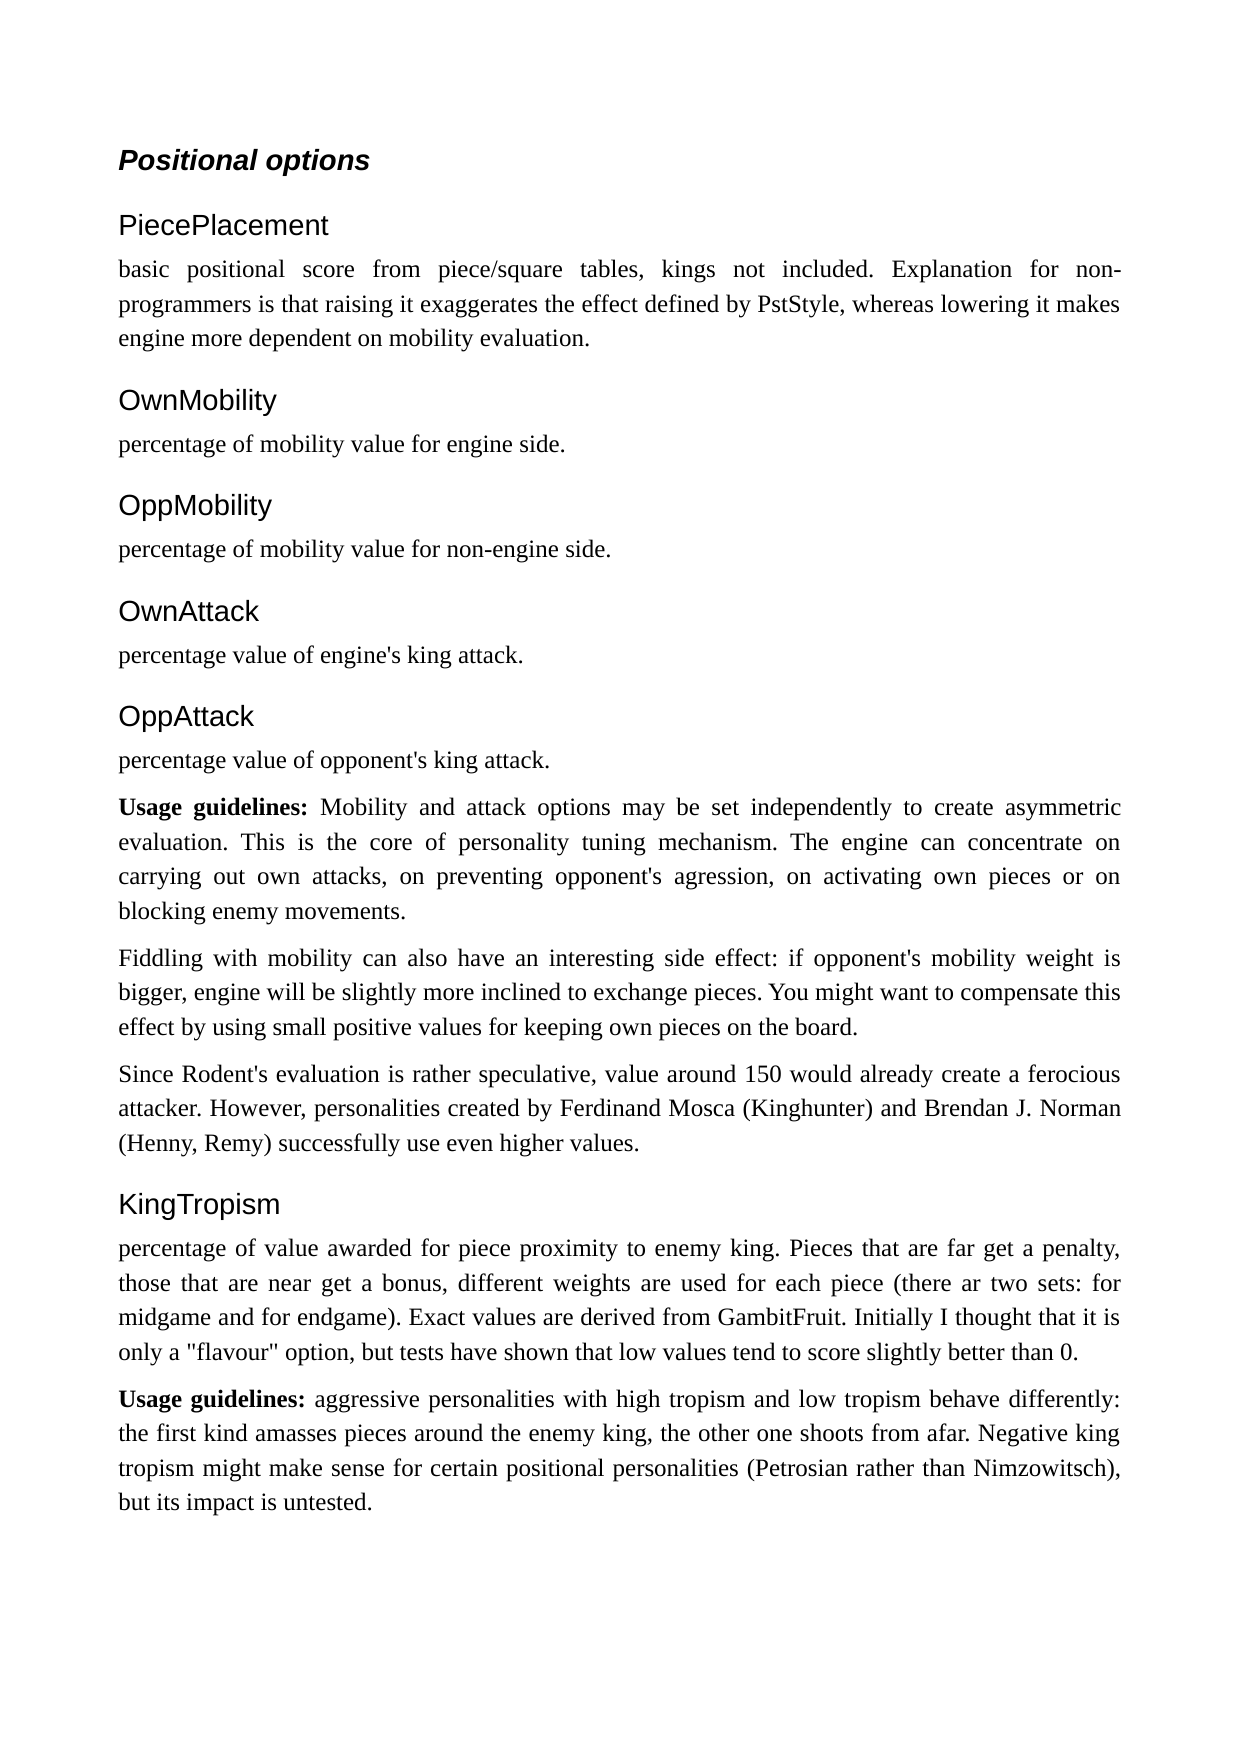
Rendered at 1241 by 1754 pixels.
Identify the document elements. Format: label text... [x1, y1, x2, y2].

text percentage of mobility value for non-engine side. [118, 534, 1122, 563]
text percentage value of opponent's king attack. [118, 745, 1122, 774]
text percentage of mobility value for engine side. [118, 429, 1122, 458]
text percentage of value awarded for piece proximity to enemy king. Pieces that are far get a penalty, those that are near get a bonus, different weights are used for each piece (there ar two sets: for midgame and for endgame). Exact values are derived from GambitFruit. Initially I thought that it is only a "flavour" option, but tests have shown that low values tend to score slightly better than 0. [118, 1233, 1122, 1365]
subtitle OwnAttack [118, 594, 1122, 627]
text Since Rodent's evaluation is rather speculative, value around 150 would already create a ferocious attacker. However, personalities created by Ferdinand Mosca (Kinghunter) and Brendan J. Norman (Henny, Remy) successfully use even higher values. [118, 1059, 1122, 1156]
text Fiddling with mobility can also have an interesting side effect: if opponent's mobility weight is bigger, engine will be slightly more inclined to exchange pieces. You might want to compensate this effect by using small positive values for keeping own pieces on the board. [118, 943, 1122, 1041]
text percentage value of engine's king attack. [118, 640, 1122, 669]
subtitle OppAttack [118, 699, 1122, 733]
subtitle KingTropism [118, 1187, 1122, 1221]
text Usage guidelines: aggressive personalities with high tropism and low tropism behave differently: the first kind amasses pieces around the enemy king, the other one shoots from afar. Negative king tropism might make sense for certain positional personalities (Petrosian rather than Nimzowitsch), but its impact is untested. [118, 1384, 1122, 1516]
subtitle PiecePlacement [118, 208, 1122, 242]
text Usage guidelines: Mobility and attack options may be set independently to create asymmetric evaluation. This is the core of personality tuning mechanism. The engine can concentrate on carrying out own attacks, on preventing opponent's agression, on activating own pieces or on blocking enemy movements. [118, 792, 1122, 924]
subtitle OwnMobility [118, 383, 1122, 416]
text basic positional score from piece/square tables, kings not included. Explanation for non-programmers is that raising it exaggerates the effect defined by PstStyle, whereas lowering it makes engine more dependent on mobility evaluation. [118, 254, 1122, 352]
subtitle Positional options [118, 143, 1122, 177]
subtitle OppMobility [118, 488, 1122, 522]
